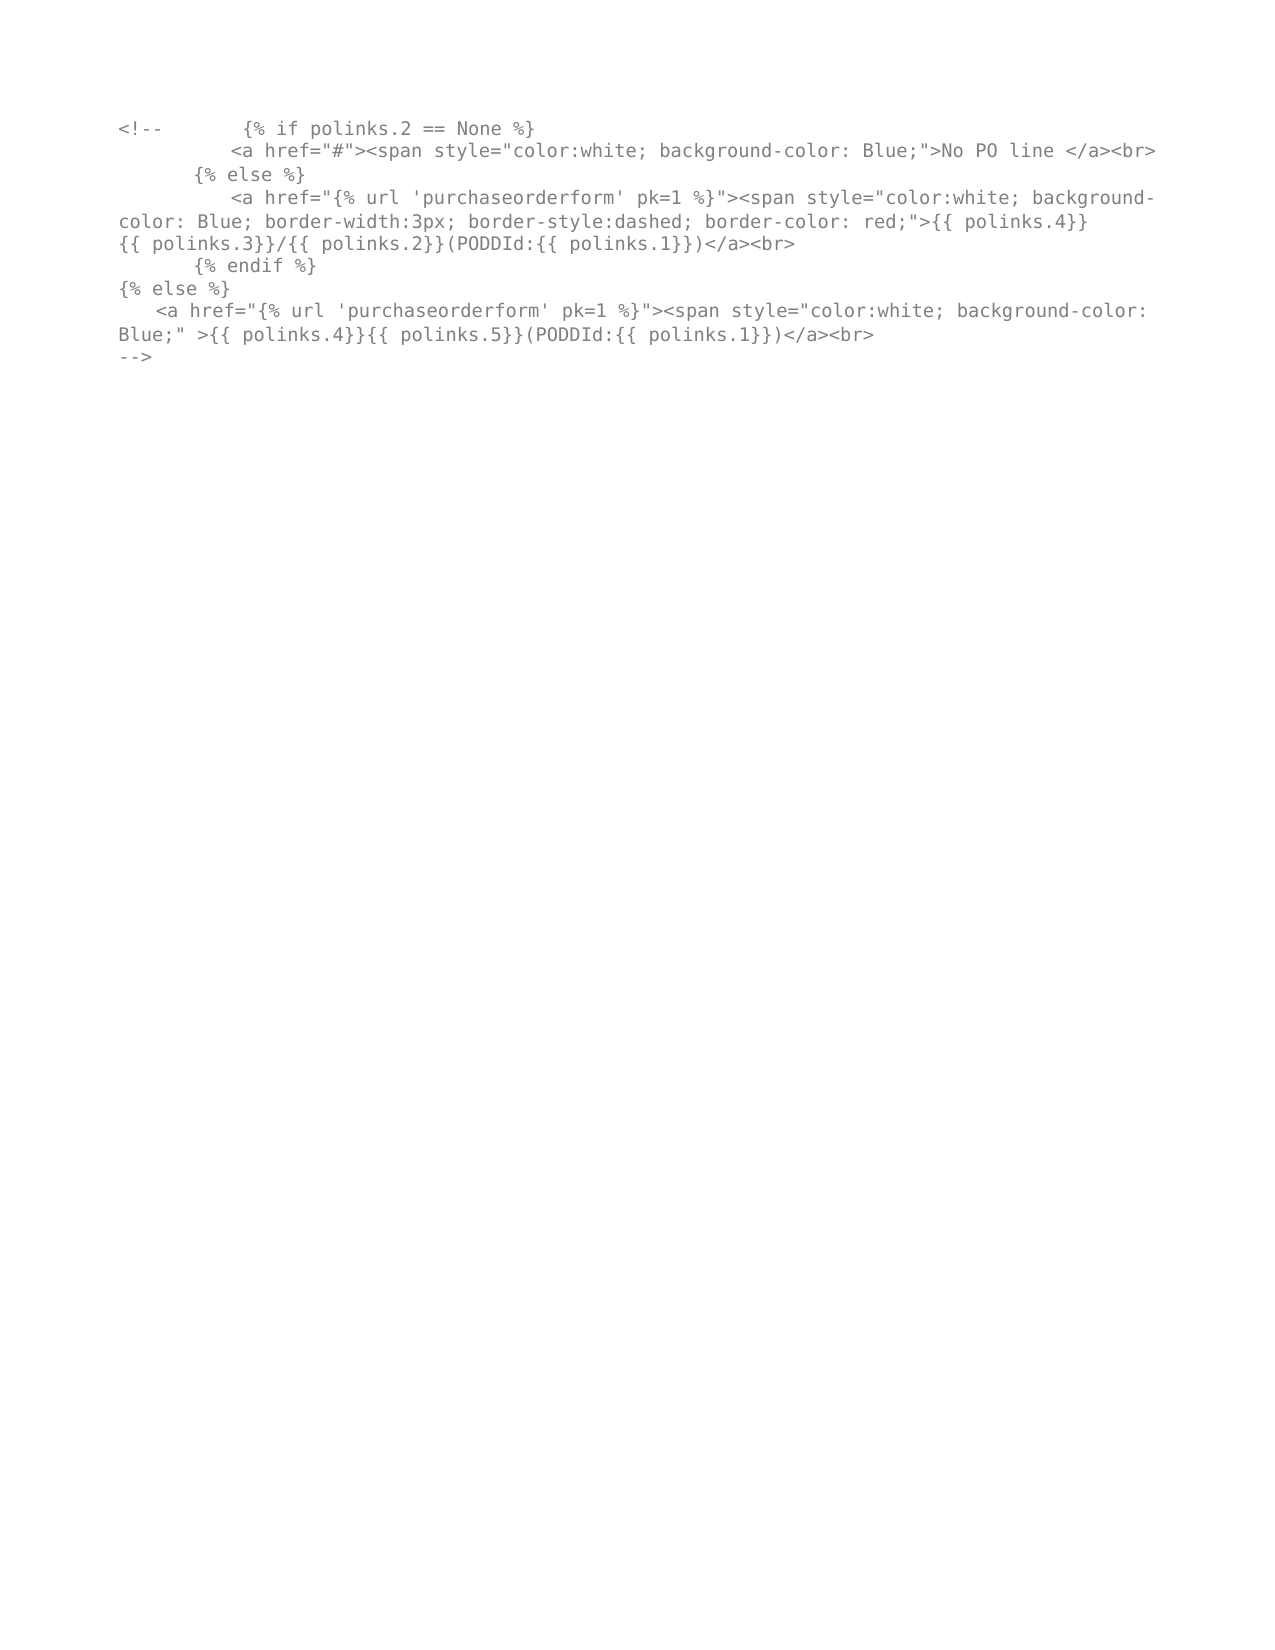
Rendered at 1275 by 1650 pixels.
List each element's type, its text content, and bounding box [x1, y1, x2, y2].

text {% else %} [118, 278, 1157, 300]
text <a href="#"><span style="color:white; background-color: Blue;">No PO line </a><br> [118, 140, 1157, 164]
text {% endif %} [118, 255, 1157, 278]
text {% else %} [118, 164, 1157, 187]
text <a href="{% url 'purchaseorderform' pk=1 %}"><span style="color:white; background-color: Blue;" >{{ polinks.4}}{{ polinks.5}}(PODDId:{{ polinks.1}})</a><br> [118, 300, 1157, 346]
text <a href="{% url 'purchaseorderform' pk=1 %}"><span style="color:white; background-color: Blue; border-width:3px; border-style:dashed; border-color: red;">{{ polinks.4}}{{ polinks.3}}/{{ polinks.2}}(PODDId:{{ polinks.1}})</a><br> [118, 187, 1157, 255]
text --> [118, 346, 1157, 368]
text <!-- {% if polinks.2 == None %} [118, 118, 1157, 140]
